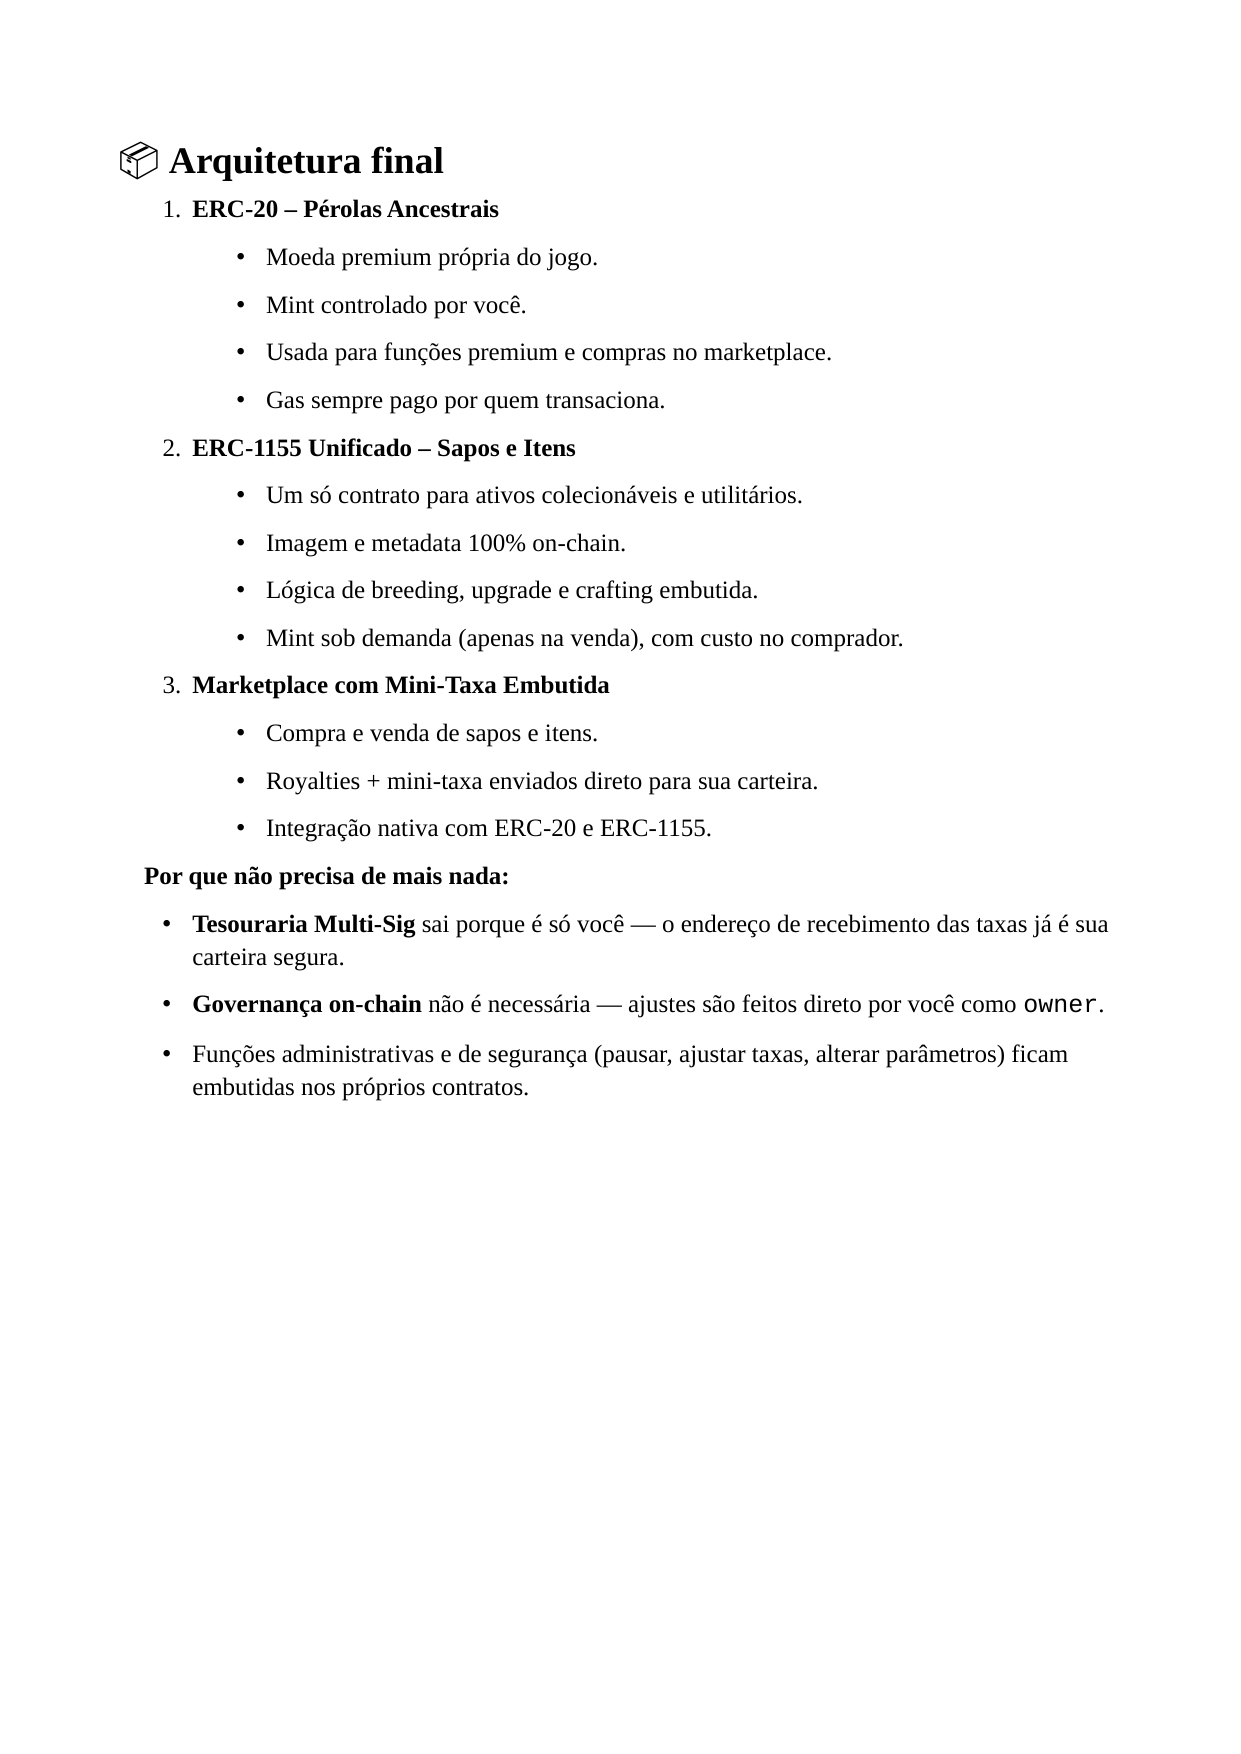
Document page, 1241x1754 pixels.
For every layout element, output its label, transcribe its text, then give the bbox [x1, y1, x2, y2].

list Gas sempre pago por quem transaciona. [236, 385, 1122, 414]
list Um só contrato para ativos colecionáveis e utilitários. [236, 480, 1122, 509]
list Governança on‑chain não é necessária — ajustes são feitos direto por você como owner. [162, 989, 1122, 1020]
list Mint controlado por você. [236, 290, 1122, 318]
list Moeda premium própria do jogo. [236, 242, 1122, 271]
list Usada para funções premium e compras no marketplace. [236, 337, 1122, 366]
list Compra e venda de sapos e itens. [236, 718, 1122, 747]
list Imagem e metadata 100% on‑chain. [236, 528, 1122, 557]
subtitle 📦 Arquitetura final [118, 139, 1122, 182]
list Integração nativa com ERC‑20 e ERC‑1155. [236, 813, 1122, 842]
list Lógica de breeding, upgrade e crafting embutida. [236, 575, 1122, 604]
list Mint sob demanda (apenas na venda), com custo no comprador. [236, 623, 1122, 652]
text 💡 Por que não precisa de mais nada: [118, 861, 1122, 890]
list Royalties + mini‑taxa enviados direto para sua carteira. [236, 766, 1122, 794]
list Funções administrativas e de segurança (pausar, ajustar taxas, alterar parâmetros) ficam embutidas nos próprios contratos. [162, 1039, 1122, 1101]
list Tesouraria Multi‑Sig sai porque é só você — o endereço de recebimento das taxas já é sua carteira segura. [162, 909, 1122, 970]
list ERC‑20 – Pérolas Ancestrais [162, 194, 1122, 223]
list ERC‑1155 Unificado – Sapos e Itens [162, 433, 1122, 461]
list Marketplace com Mini‑Taxa Embutida [162, 671, 1122, 699]
